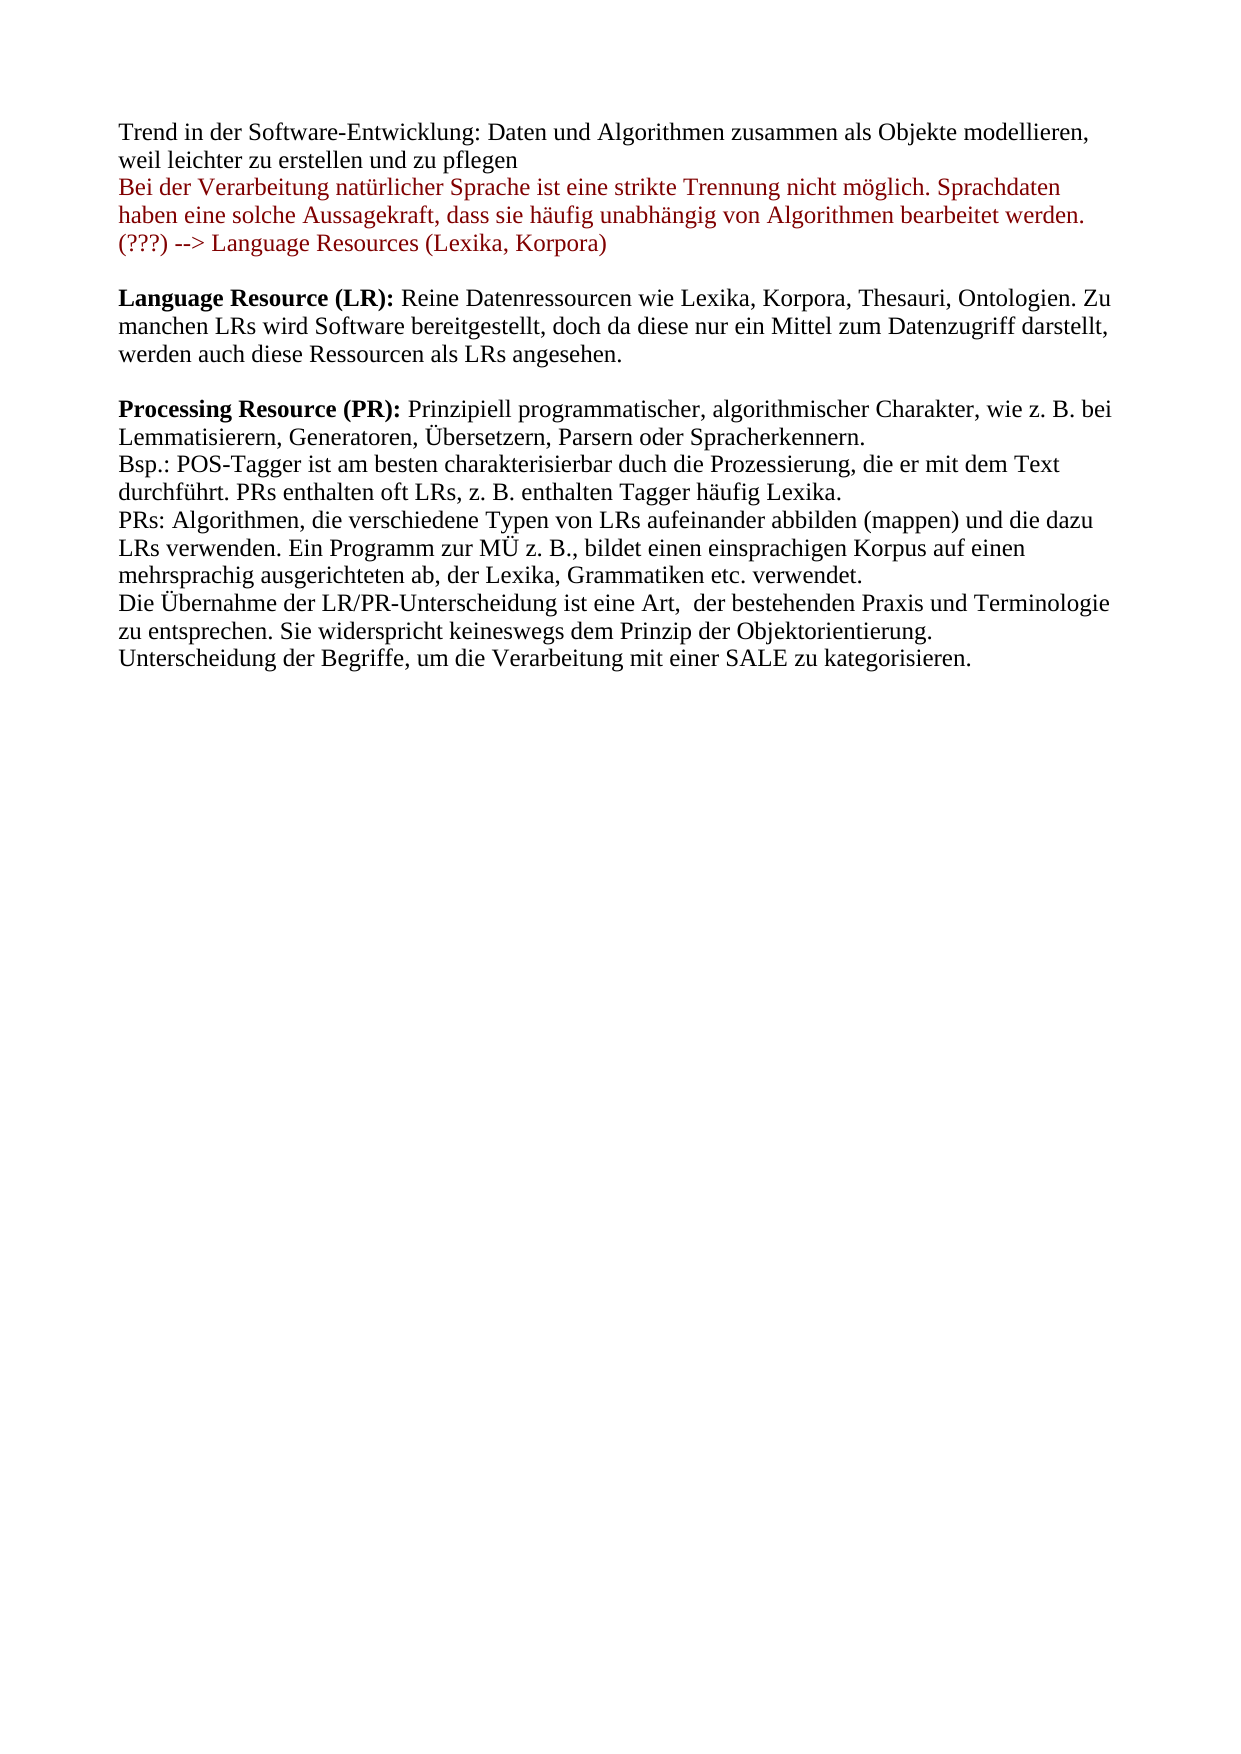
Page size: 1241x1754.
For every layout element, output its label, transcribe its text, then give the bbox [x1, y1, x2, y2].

text PRs: Algorithmen, die verschiedene Typen von LRs aufeinander abbilden (mappen) und die dazu LRs verwenden. Ein Programm zur MÜ z. B., bildet einen einsprachigen Korpus auf einen mehrsprachig ausgerichteten ab, der Lexika, Grammatiken etc. verwendet. [118, 506, 1122, 589]
text Bsp.: POS-Tagger ist am besten charakterisierbar duch die Prozessierung, die er mit dem Text durchführt. PRs enthalten oft LRs, z. B. enthalten Tagger häufig Lexika. [118, 451, 1122, 506]
text Processing Resource (PR): Prinzipiell programmatischer, algorithmischer Charakter, wie z. B. bei Lemmatisierern, Generatoren, Übersetzern, Parsern oder Spracherkennern. [118, 395, 1122, 451]
text Unterscheidung der Begriffe, um die Verarbeitung mit einer SALE zu kategorisieren. [118, 644, 1122, 672]
text Bei der Verarbeitung natürlicher Sprache ist eine strikte Trennung nicht möglich. Sprachdaten haben eine solche Aussagekraft, dass sie häufig unabhängig von Algorithmen bearbeitet werden. [118, 173, 1122, 229]
text Die Übernahme der LR/PR-Unterscheidung ist eine Art, der bestehenden Praxis und Terminologie zu entsprechen. Sie widerspricht keineswegs dem Prinzip der Objektorientierung. [118, 589, 1122, 644]
text (???) --> Language Resources (Lexika, Korpora) [118, 229, 1122, 257]
text Trend in der Software-Entwicklung: Daten und Algorithmen zusammen als Objekte modellieren, weil leichter zu erstellen und zu pflegen [118, 118, 1122, 173]
text Language Resource (LR): Reine Datenressourcen wie Lexika, Korpora, Thesauri, Ontologien. Zu manchen LRs wird Software bereitgestellt, doch da diese nur ein Mittel zum Datenzugriff darstellt, werden auch diese Ressourcen als LRs angesehen. [118, 284, 1122, 367]
